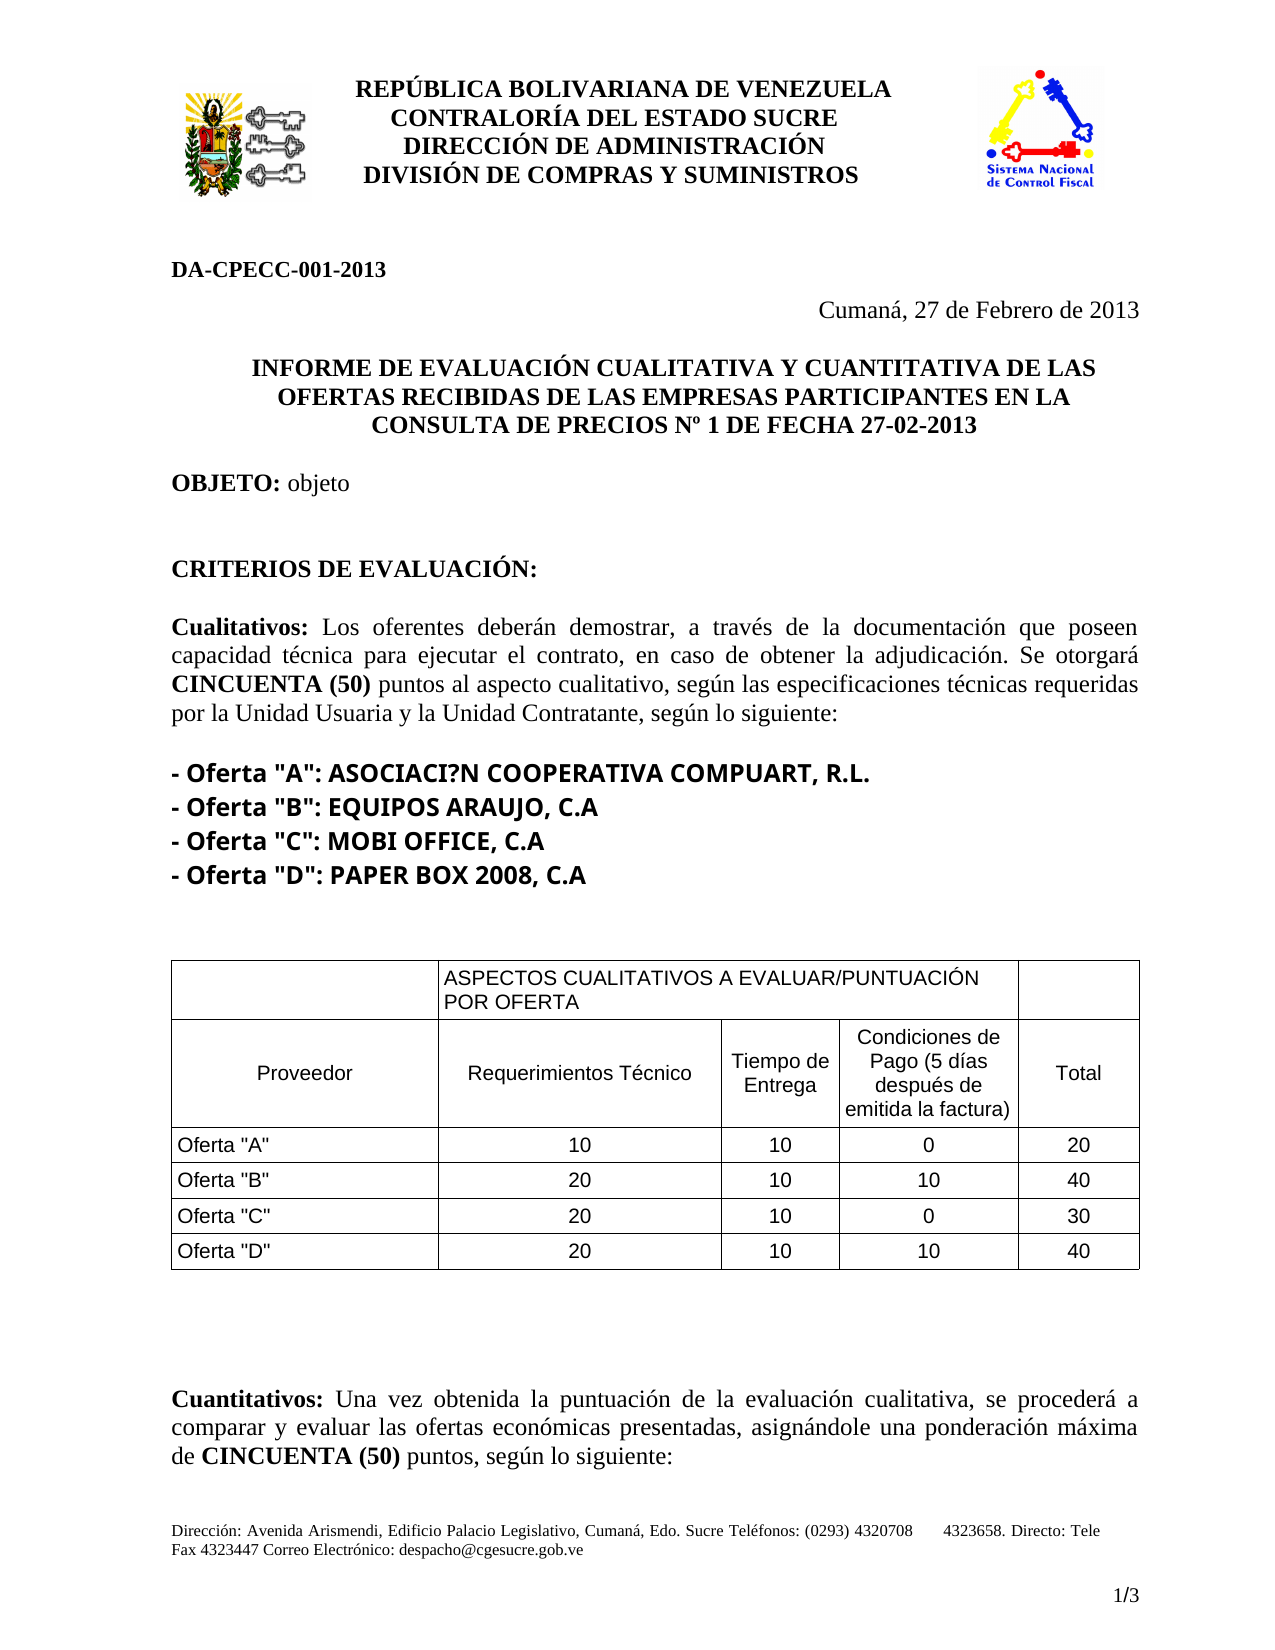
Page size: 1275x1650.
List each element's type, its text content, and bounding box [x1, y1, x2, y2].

table_cell Requerimientos Técnico [439, 1020, 721, 1127]
text Cumaná, 27 de Febrero de 2013 [171, 295, 1139, 324]
table_cell Tiempo de Entrega [722, 1020, 839, 1127]
table_cell Total [1019, 1020, 1139, 1127]
table_cell 10 [722, 1234, 839, 1269]
table_header ASPECTOS CUALITATIVOS A EVALUAR/PUNTUACIÓN POR OFERTA [439, 961, 1018, 1019]
text Cualitativos: Los oferentes deberán demostrar, a través de la documentación que poseen capacidad técnica para ejecutar el contrato, en caso de obtener la adjudicación. Se otorgará CINCUENTA (50) puntos al aspecto cualitativo, según las especificaciones técnicas requeridas por la Unidad Usuaria y la Unidad Contratante, según lo siguiente: [171, 612, 1139, 727]
table_cell 20 [439, 1163, 721, 1198]
table_cell 10 [722, 1128, 839, 1162]
table_cell 10 [722, 1199, 839, 1233]
text DA-CPECC-001-2013 [171, 257, 1139, 283]
table_cell 20 [439, 1234, 721, 1269]
table_cell Condiciones de Pago (5 días después de emitida la factura) [840, 1020, 1018, 1127]
text - Oferta "A": ASOCIACI?N COOPERATIVA COMPUART, R.L. - Oferta "B": EQUIPOS ARAUJO, C.A - Oferta "C": MOBI OFFICE, C.A - Oferta "D": PAPER BOX 2008, C.A [171, 755, 1139, 926]
table_cell 0 [840, 1199, 1018, 1233]
table_cell Oferta "A" [172, 1128, 438, 1162]
table_cell Oferta "D" [172, 1234, 438, 1269]
table_cell Oferta "B" [172, 1163, 438, 1198]
text Cuantitativos: Una vez obtenida la puntuación de la evaluación cualitativa, se procederá a comparar y evaluar las ofertas económicas presentadas, asignándole una ponderación máxima de CINCUENTA (50) puntos, según lo siguiente: [171, 1384, 1139, 1470]
table_cell 20 [439, 1199, 721, 1233]
table_cell Proveedor [172, 1020, 438, 1127]
table_header [1019, 961, 1139, 1019]
picture [977, 66, 1105, 190]
table_cell 10 [722, 1163, 839, 1198]
text INFORME DE EVALUACIÓN CUALITATIVA Y CUANTITATIVA DE LAS OFERTAS RECIBIDAS DE LAS EMPRESAS PARTICIPANTES EN LA CONSULTA DE PRECIOS Nº 1 DE FECHA 27-02-2013 [209, 353, 1139, 439]
text OBJETO: objeto [171, 468, 1139, 497]
table_cell 40 [1019, 1163, 1139, 1198]
table_cell 10 [840, 1163, 1018, 1198]
table_cell 20 [1019, 1128, 1139, 1162]
table_cell Oferta "C" [172, 1199, 438, 1233]
table_header [172, 961, 438, 1019]
table_cell 10 [840, 1234, 1018, 1269]
text CRITERIOS DE EVALUACIÓN: [171, 554, 1139, 583]
table_cell 10 [439, 1128, 721, 1162]
picture [179, 83, 312, 203]
table_cell 30 [1019, 1199, 1139, 1233]
table_cell 40 [1019, 1234, 1139, 1269]
table_cell 0 [840, 1128, 1018, 1162]
